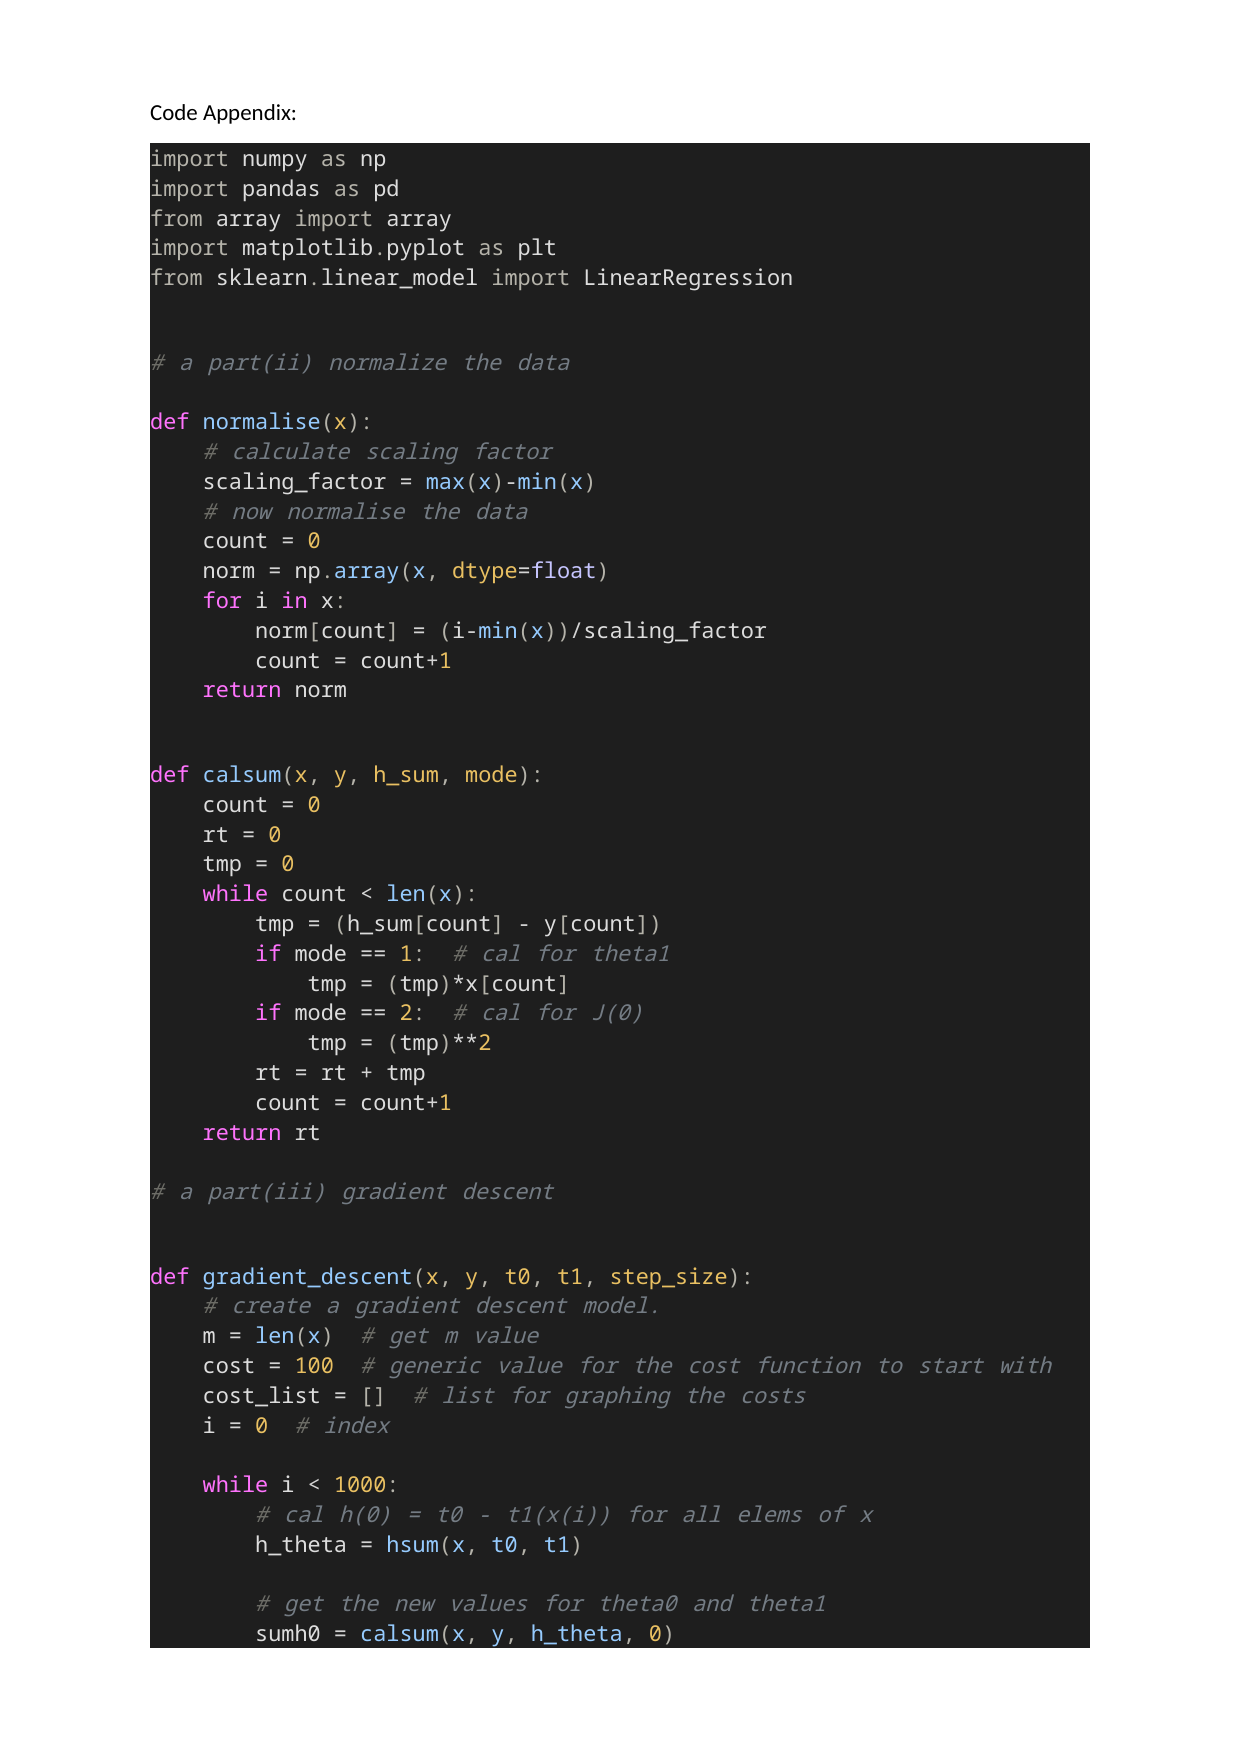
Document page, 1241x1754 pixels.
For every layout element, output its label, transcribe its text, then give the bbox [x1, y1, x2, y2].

text def normalise(x): [150, 406, 1090, 436]
text rt = rt + tmp [150, 1057, 1090, 1087]
text cost = 100 # generic value for the cost function to start with [150, 1350, 1090, 1380]
text while i < 1000: [150, 1469, 1090, 1499]
text count = count+1 [150, 1087, 1090, 1116]
text scaling_factor = max(x)-min(x) [150, 466, 1090, 496]
text import matplotlib.pyplot as plt [150, 232, 1090, 262]
text while count < len(x): [150, 878, 1090, 908]
text # now normalise the data [150, 496, 1090, 525]
text from sklearn.linear_model import LinearRegression [150, 262, 1090, 292]
text rt = 0 [150, 818, 1090, 848]
text m = len(x) # get m value [150, 1320, 1090, 1350]
text h_theta = hsum(x, t0, t1) [150, 1529, 1090, 1558]
text # a part(iii) gradient descent [150, 1176, 1090, 1206]
text norm = np.array(x, dtype=float) [150, 555, 1090, 585]
text for i in x: [150, 585, 1090, 615]
text tmp = (h_sum[count] - y[count]) [150, 908, 1090, 938]
text tmp = (tmp)*x[count] [150, 967, 1090, 997]
text # create a gradient descent model. [150, 1290, 1090, 1320]
text from array import array [150, 202, 1090, 232]
text return rt [150, 1116, 1090, 1146]
text tmp = 0 [150, 848, 1090, 878]
text # calculate scaling factor [150, 436, 1090, 466]
text sumh0 = calsum(x, y, h_theta, 0) [150, 1618, 1090, 1648]
text count = count+1 [150, 644, 1090, 674]
text # cal h(0) = t0 - t1(x(i)) for all elems of x [150, 1499, 1090, 1529]
text def calsum(x, y, h_sum, mode): [150, 759, 1090, 789]
text if mode == 1: # cal for theta1 [150, 938, 1090, 967]
text cost_list = [] # list for graphing the costs [150, 1380, 1090, 1409]
text import numpy as np [150, 143, 1090, 173]
text # get the new values for theta0 and theta1 [150, 1588, 1090, 1618]
text count = 0 [150, 789, 1090, 818]
text # a part(ii) normalize the data [150, 347, 1090, 376]
text return norm [150, 674, 1090, 704]
text count = 0 [150, 525, 1090, 555]
text import pandas as pd [150, 173, 1090, 202]
text Code Appendix: [150, 98, 1090, 126]
text if mode == 2: # cal for J(0) [150, 997, 1090, 1027]
text tmp = (tmp)**2 [150, 1027, 1090, 1057]
text def gradient_descent(x, y, t0, t1, step_size): [150, 1261, 1090, 1290]
text i = 0 # index [150, 1409, 1090, 1439]
text norm[count] = (i-min(x))/scaling_factor [150, 615, 1090, 644]
